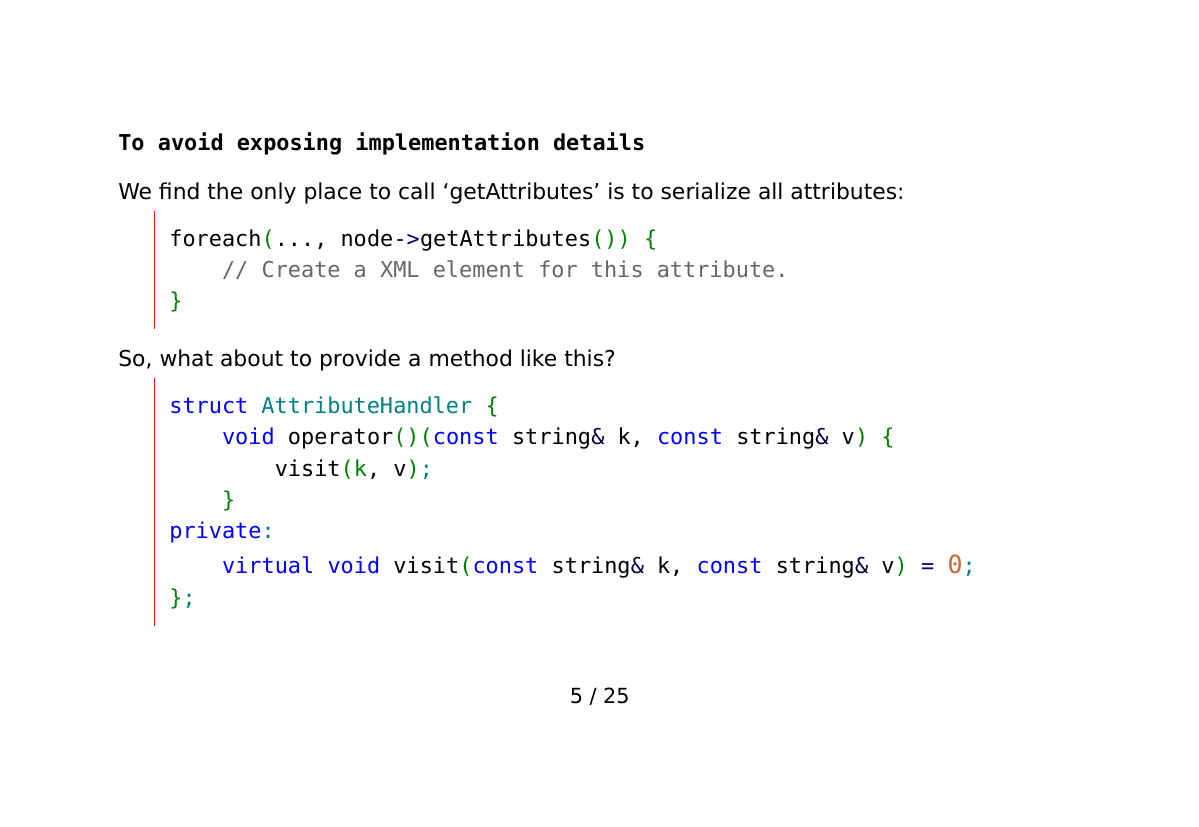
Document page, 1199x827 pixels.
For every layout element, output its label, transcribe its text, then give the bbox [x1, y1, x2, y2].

text }; [155, 570, 1081, 626]
text virtual void visit(const string& k, const string& v) = 0; [155, 535, 1081, 570]
text struct AttributeHandler { [155, 378, 1081, 409]
text } [155, 472, 1081, 504]
text // Create a XML element for this attribute. [155, 242, 1081, 274]
title To avoid exposing implementation details [118, 130, 1081, 156]
text foreach(..., node->getAttributes()) { [155, 211, 1081, 242]
text private: [155, 504, 1081, 535]
text } [155, 274, 1081, 329]
text void operator()(const string& k, const string& v) { [155, 409, 1081, 441]
text We find the only place to call ‘getAttributes’ is to serialize all attributes: [118, 179, 1081, 205]
text visit(k, v); [155, 441, 1081, 472]
text So, what about to provide a method like this? [118, 347, 1081, 372]
